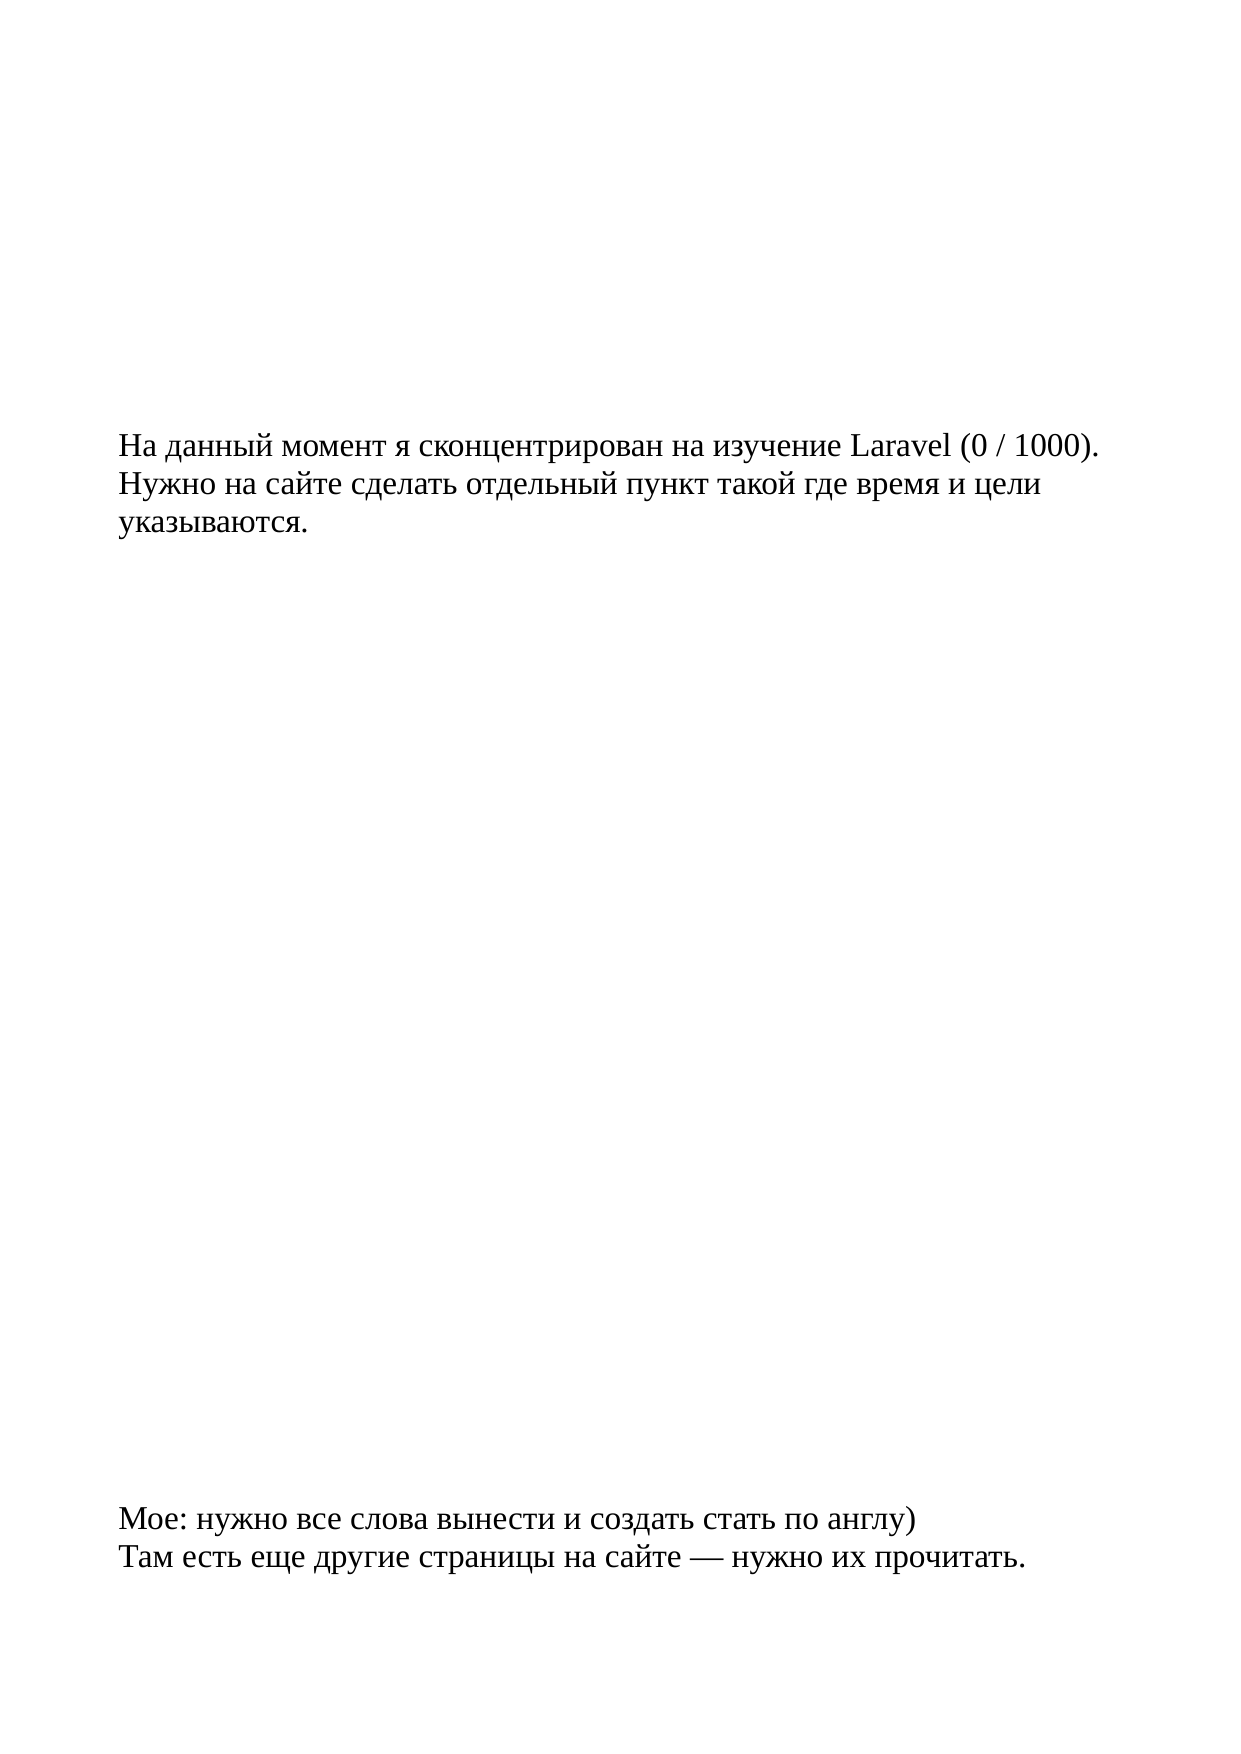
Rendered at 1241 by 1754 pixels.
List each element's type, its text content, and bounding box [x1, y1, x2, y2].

text На данный момент я сконцентрирован на изучение Laravel (0 / 1000). [118, 425, 1122, 463]
text Мое: нужно все слова вынести и создать стать по англу) [118, 1498, 1122, 1536]
text Там есть еще другие страницы на сайте — нужно их прочитать. [118, 1536, 1122, 1575]
text Нужно на сайте сделать отдельный пункт такой где время и цели указываются. [118, 463, 1122, 540]
